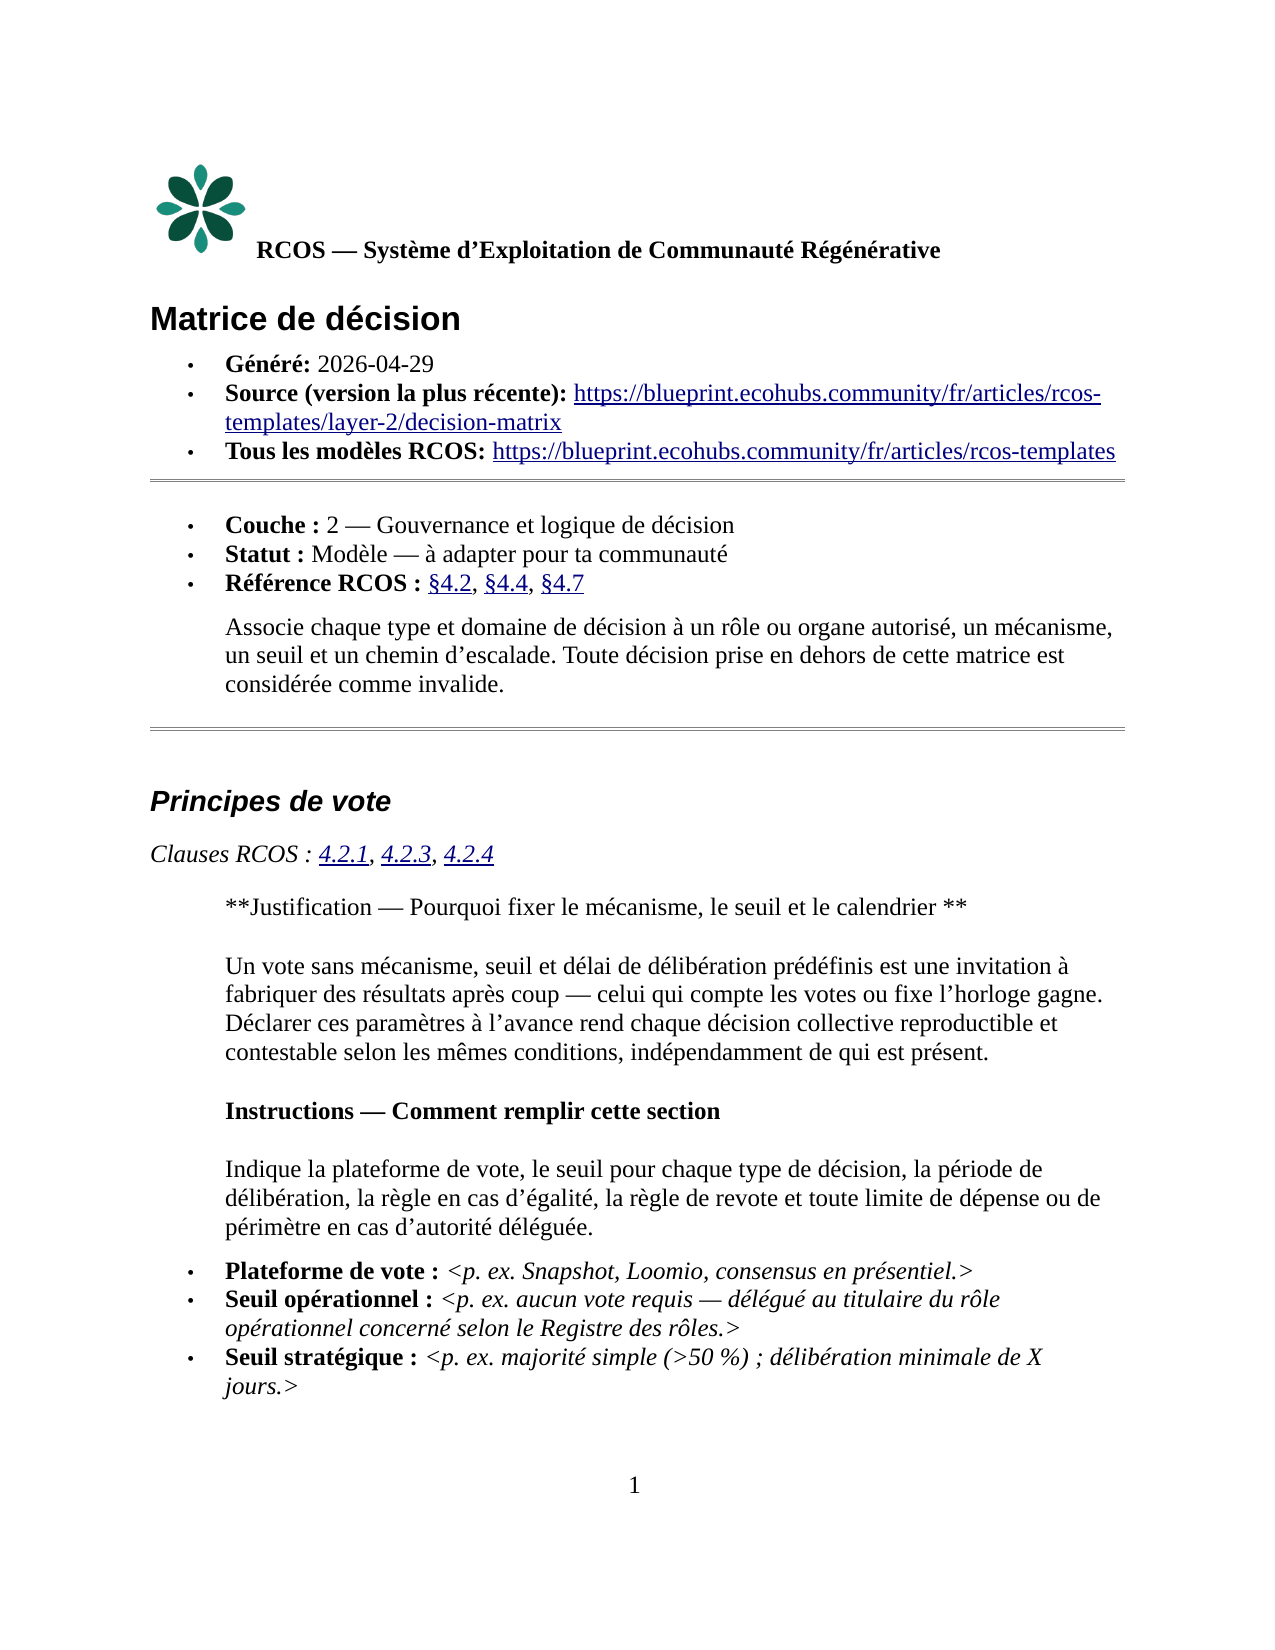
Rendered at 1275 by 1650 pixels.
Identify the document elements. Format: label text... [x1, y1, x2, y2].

subtitle Principes de vote [150, 784, 1125, 818]
list Plateforme de vote : <p. ex. Snapshot, Loomio, consensus en présentiel.> [187, 1256, 1125, 1284]
text Indique la plateforme de vote, le seuil pour chaque type de décision, la période de délibération, la règle en cas d’égalité, la règle de revote et toute limite de dépense ou de périmètre en cas d’autorité déléguée. [225, 1154, 1125, 1241]
list Seuil stratégique : <p. ex. majorité simple (>50 %) ; délibération minimale de X jours.> [187, 1342, 1125, 1399]
list Statut : Modèle — à adapter pour ta communauté [187, 539, 1125, 568]
list Tous les modèles RCOS: https://blueprint.ecohubs.community/fr/articles/rcos-templates [187, 436, 1125, 464]
text RCOS — Système d’Exploitation de Communauté Régénérative [150, 159, 1125, 264]
list Référence RCOS : §4.2, §4.4, §4.7 [187, 568, 1125, 597]
list Seuil opérationnel : <p. ex. aucun vote requis — délégué au titulaire du rôle opérationnel concerné selon le Registre des rôles.> [187, 1284, 1125, 1342]
list Couche : 2 — Gouvernance et logique de décision [187, 511, 1125, 539]
text Instructions — Comment remplir cette section [225, 1096, 1125, 1124]
text Un vote sans mécanisme, seuil et délai de délibération prédéfinis est une invitation à fabriquer des résultats après coup — celui qui compte les votes ou fixe l’horloge gagne. Déclarer ces paramètres à l’avance rend chaque décision collective reproductible et contestable selon les mêmes conditions, indépendamment de qui est présent. [225, 951, 1125, 1066]
list Généré: 2026-04-29 [187, 349, 1125, 378]
text Clauses RCOS : 4.2.1, 4.2.3, 4.2.4 [150, 839, 1125, 868]
picture [150, 158, 251, 259]
subtitle Matrice de décision [150, 298, 1125, 337]
text **Justification — Pourquoi fixer le mécanisme, le seuil et le calendrier ** [225, 892, 1125, 921]
text Associe chaque type et domaine de décision à un rôle ou organe autorisé, un mécanisme, un seuil et un chemin d’escalade. Toute décision prise en dehors de cette matrice est considérée comme invalide. [225, 612, 1125, 698]
list Source (version la plus récente): https://blueprint.ecohubs.community/fr/articles/rcos-templates/layer-2/decision-matrix [187, 378, 1125, 436]
